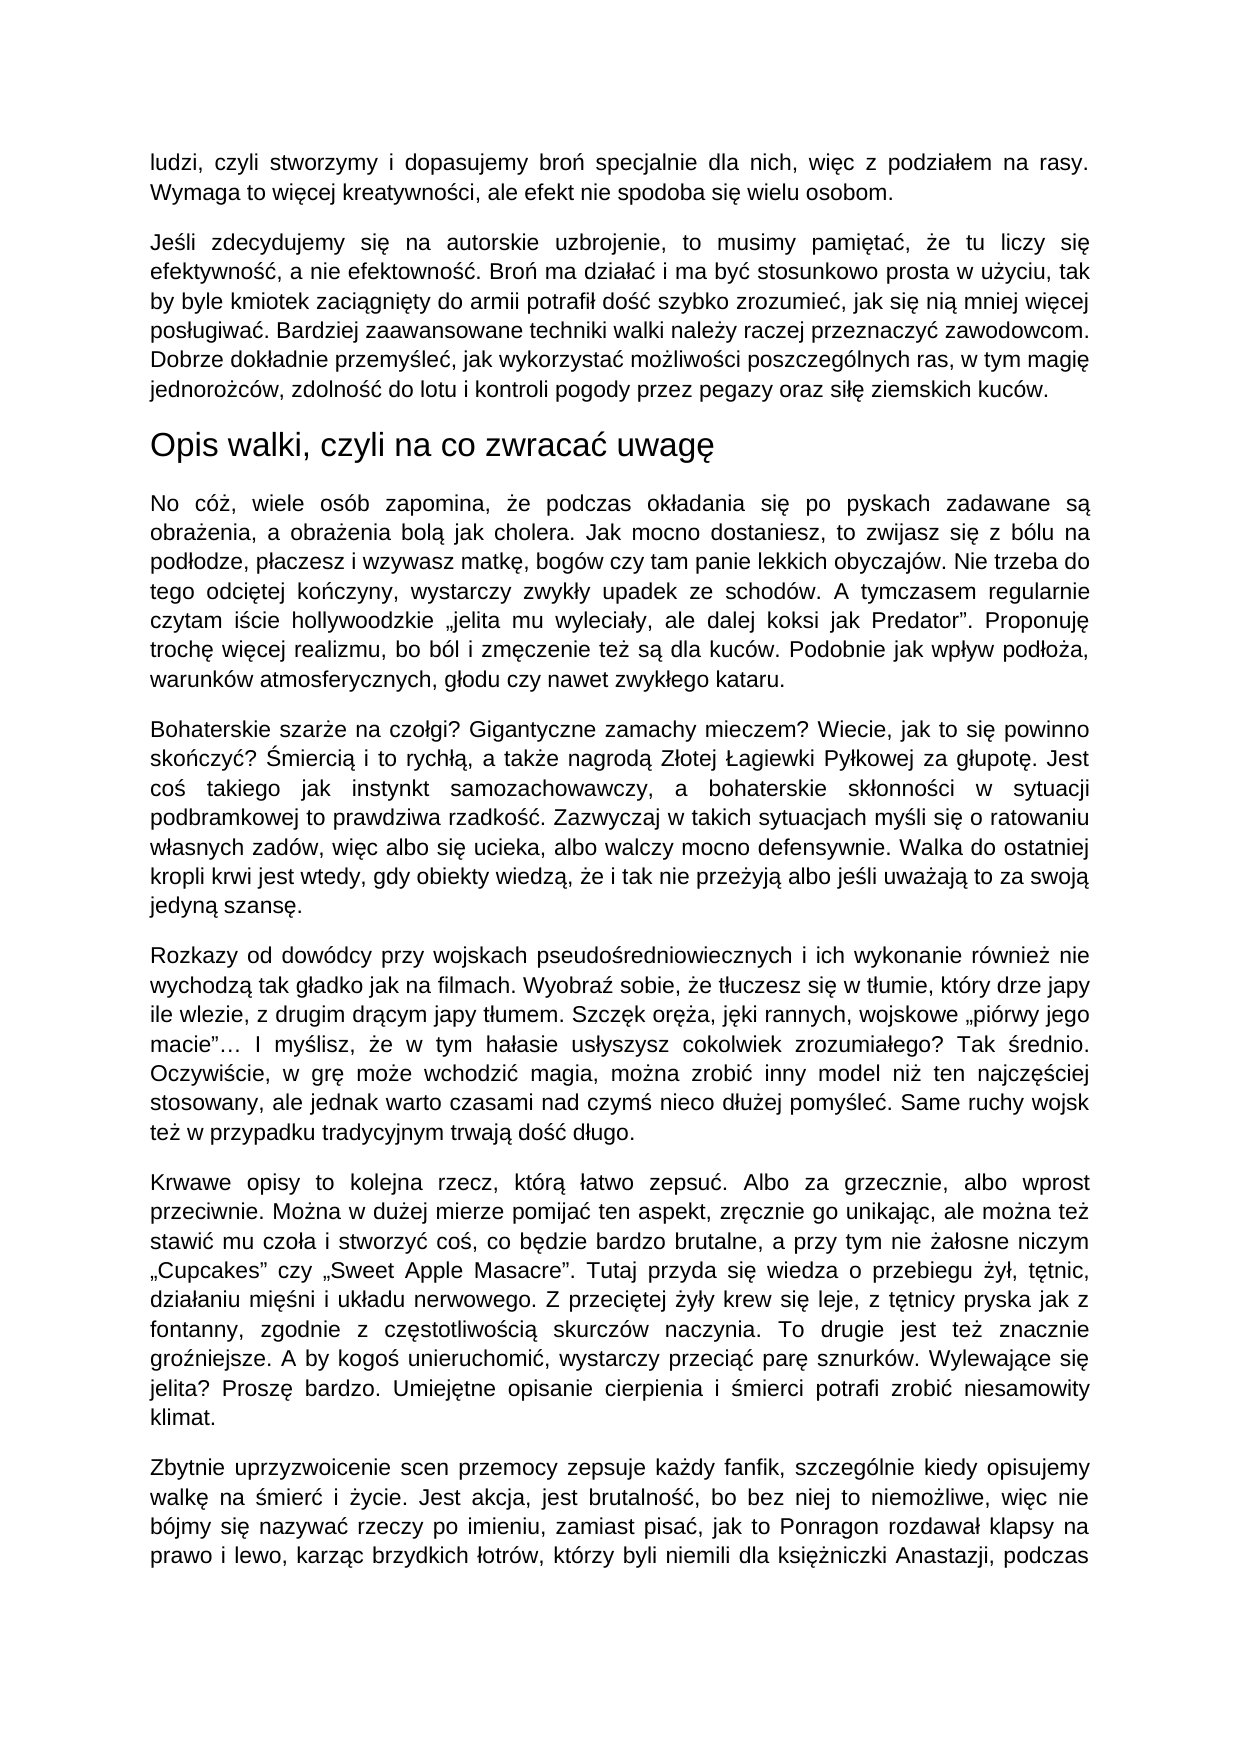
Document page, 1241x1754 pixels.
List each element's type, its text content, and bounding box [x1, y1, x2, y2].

subtitle Opis walki, czyli na co zwracać uwagę [150, 427, 1091, 464]
text ludzi, czyli stworzymy i dopasujemy broń specjalnie dla nich, więc z podziałem na rasy. Wymaga to więcej kreatywności, ale efekt nie spodoba się wielu osobom. [150, 150, 1091, 205]
text No cóż, wiele osób zapomina, że podczas okładania się po pyskach zadawane są obrażenia, a obrażenia bolą jak cholera. Jak mocno dostaniesz, to zwijasz się z bólu na podłodze, płaczesz i wzywasz matkę, bogów czy tam panie lekkich obyczajów. Nie trzeba do tego odciętej kończyny, wystarczy zwykły upadek ze schodów. A tymczasem regularnie czytam iście hollywoodzkie „jelita mu wyleciały, ale dalej koksi jak Predator”. Proponuję trochę więcej realizmu, bo ból i zmęczenie też są dla kuców. Podobnie jak wpływ podłoża, warunków atmosferycznych, głodu czy nawet zwykłego kataru. [150, 490, 1091, 692]
text Rozkazy od dowódcy przy wojskach pseudośredniowiecznych i ich wykonanie również nie wychodzą tak gładko jak na filmach. Wyobraź sobie, że tłuczesz się w tłumie, który drze japy ile wlezie, z drugim drącym japy tłumem. Szczęk oręża, jęki rannych, wojskowe „piórwy jego macie”… I myślisz, że w tym hałasie usłyszysz cokolwiek zrozumiałego? Tak średnio. Oczywiście, w grę może wchodzić magia, można zrobić inny model niż ten najczęściej stosowany, ale jednak warto czasami nad czymś nieco dłużej pomyśleć. Same ruchy wojsk też w przypadku tradycyjnym trwają dość długo. [150, 943, 1091, 1145]
text Zbytnie uprzyzwoicenie scen przemocy zepsuje każdy fanfik, szczególnie kiedy opisujemy walkę na śmierć i życie. Jest akcja, jest brutalność, bo bez niej to niemożliwe, więc nie bójmy się nazywać rzeczy po imieniu, zamiast pisać, jak to Ponragon rozdawał klapsy na prawo i lewo, karząc brzydkich łotrów, którzy byli niemili dla księżniczki Anastazji, podczas [150, 1455, 1091, 1569]
text Krwawe opisy to kolejna rzecz, którą łatwo zepsuć. Albo za grzecznie, albo wprost przeciwnie. Można w dużej mierze pomijać ten aspekt, zręcznie go unikając, ale można też stawić mu czoła i stworzyć coś, co będzie bardzo brutalne, a przy tym nie żałosne niczym „Cupcakes” czy „Sweet Apple Masacre”. Tutaj przyda się wiedza o przebiegu żył, tętnic, działaniu mięśni i układu nerwowego. Z przeciętej żyły krew się leje, z tętnicy pryska jak z fontanny, zgodnie z częstotliwością skurczów naczynia. To drugie jest też znacznie groźniejsze. A by kogoś unieruchomić, wystarczy przeciąć parę sznurków. Wylewające się jelita? Proszę bardzo. Umiejętne opisanie cierpienia i śmierci potrafi zrobić niesamowity klimat. [150, 1170, 1091, 1430]
text Bohaterskie szarże na czołgi? Gigantyczne zamachy mieczem? Wiecie, jak to się powinno skończyć? Śmiercią i to rychłą, a także nagrodą Złotej Łagiewki Pyłkowej za głupotę. Jest coś takiego jak instynkt samozachowawczy, a bohaterskie skłonności w sytuacji podbramkowej to prawdziwa rzadkość. Zazwyczaj w takich sytuacjach myśli się o ratowaniu własnych zadów, więc albo się ucieka, albo walczy mocno defensywnie. Walka do ostatniej kropli krwi jest wtedy, gdy obiekty wiedzą, że i tak nie przeżyją albo jeśli uważają to za swoją jedyną szansę. [150, 717, 1091, 919]
text Jeśli zdecydujemy się na autorskie uzbrojenie, to musimy pamiętać, że tu liczy się efektywność, a nie efektowność. Broń ma działać i ma być stosunkowo prosta w użyciu, tak by byle kmiotek zaciągnięty do armii potrafił dość szybko zrozumieć, jak się nią mniej więcej posługiwać. Bardziej zaawansowane techniki walki należy raczej przeznaczyć zawodowcom. Dobrze dokładnie przemyśleć, jak wykorzystać możliwości poszczególnych ras, w tym magię jednorożców, zdolność do lotu i kontroli pogody przez pegazy oraz siłę ziemskich kuców. [150, 229, 1091, 402]
